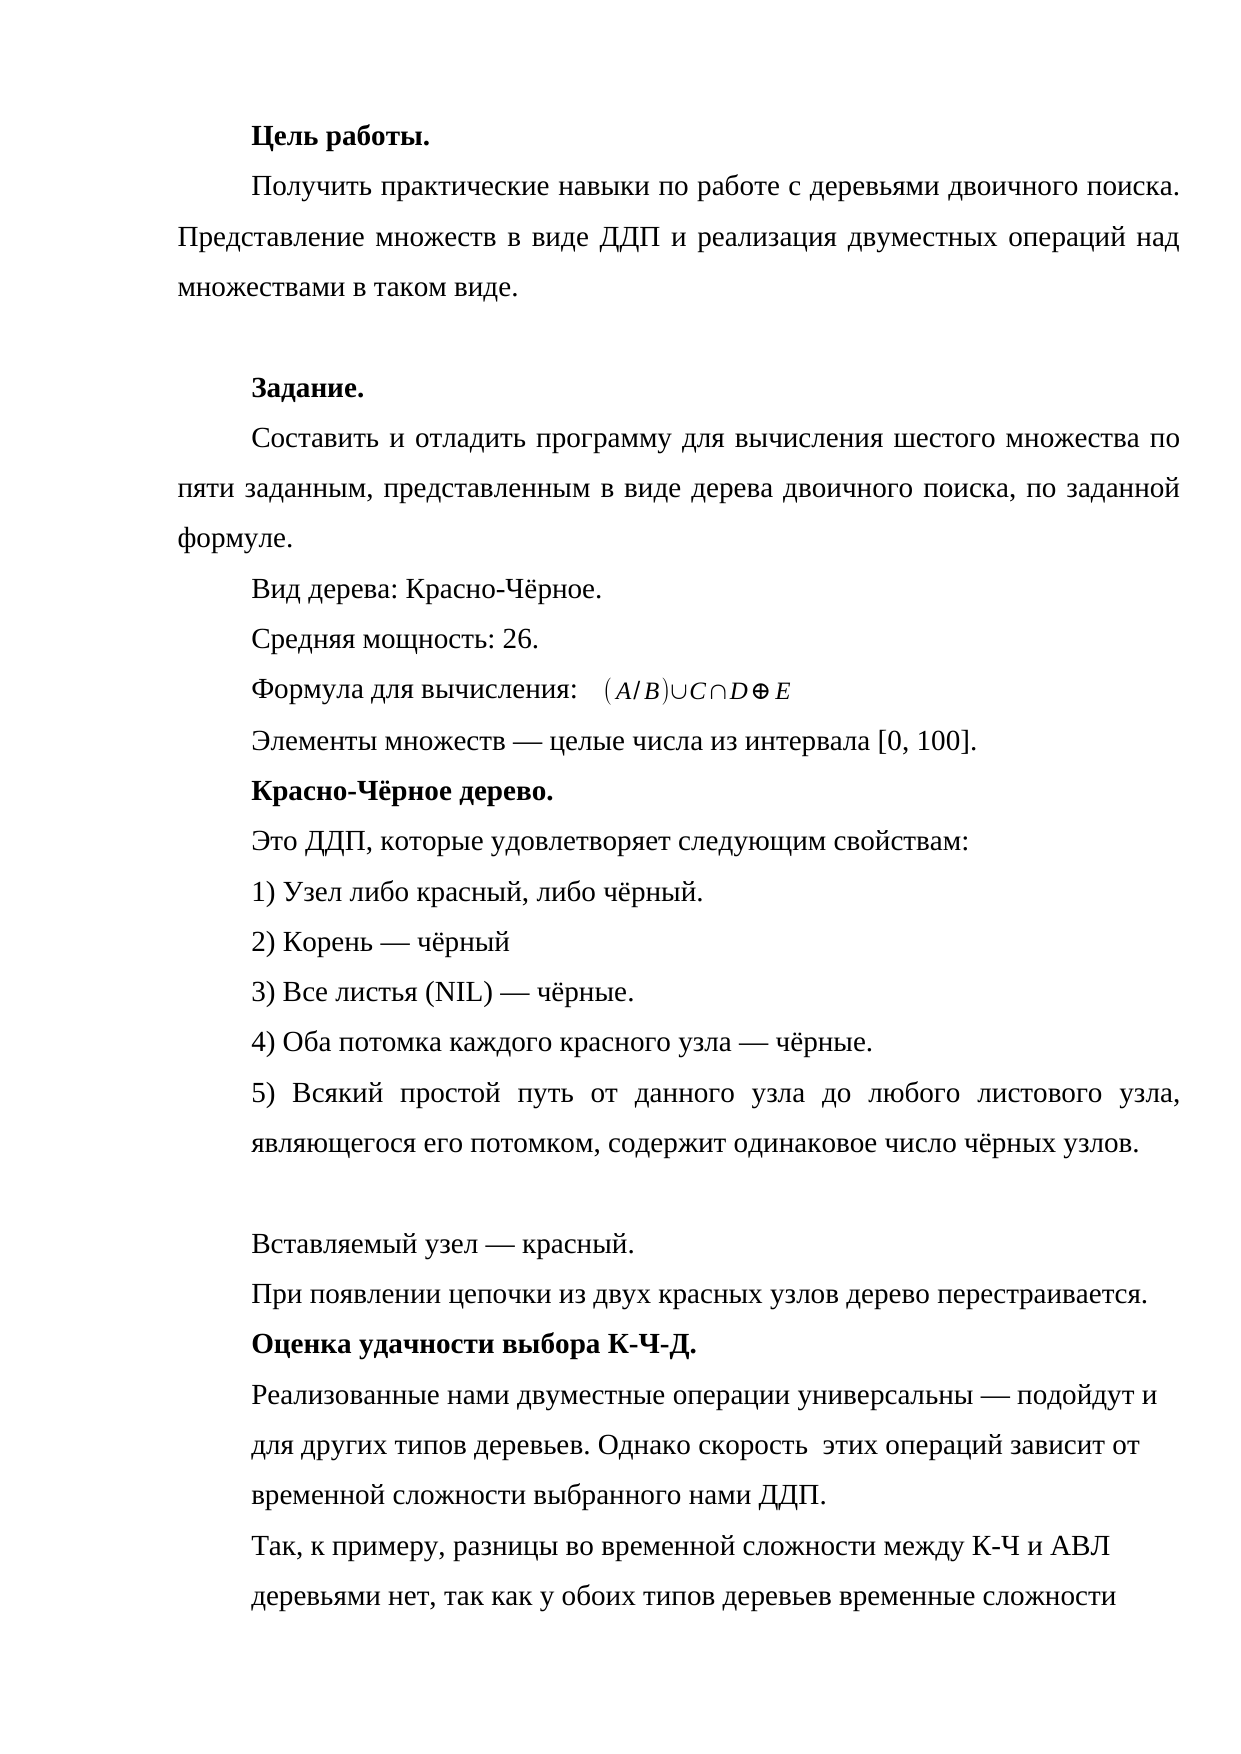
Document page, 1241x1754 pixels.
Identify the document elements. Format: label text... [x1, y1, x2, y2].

text Вид дерева: Красно-Чёрное. [177, 571, 1181, 604]
text Красно-Чёрное дерево. [177, 773, 1181, 807]
text Формула для вычисления: [177, 672, 1181, 706]
text Задание. [177, 370, 1181, 403]
text 2) Корень — чёрный [251, 924, 1181, 957]
text Оценка удачности выбора К-Ч-Д. [177, 1326, 1181, 1360]
text Реализованные нами двуместные операции универсальны — подойдут и [251, 1377, 1181, 1410]
text Вставляемый узел — красный. [251, 1226, 1181, 1259]
text 1) Узел либо красный, либо чёрный. [251, 874, 1181, 907]
text Элементы множеств — целые числа из интервала [0, 100]. [177, 723, 1181, 756]
text Получить практические навыки по работе с деревьями двоичного поиска. Представление множеств в виде ДДП и реализация двуместных операций над множествами в таком виде. [177, 168, 1181, 303]
text Составить и отладить программу для вычисления шестого множества по пяти заданным, представленным в виде дерева двоичного поиска, по заданной формуле. [177, 420, 1181, 554]
text Это ДДП, которые удовлетворяет следующим свойствам: [177, 823, 1181, 857]
text 4) Оба потомка каждого красного узла — чёрные. [251, 1024, 1181, 1058]
text 3) Все листья (NIL) — чёрные. [251, 974, 1181, 1008]
text Средняя мощность: 26. [177, 621, 1181, 655]
text 5) Всякий простой путь от данного узла до любого листового узла, являющегося его потомком, содержит одинаковое число чёрных узлов. [251, 1075, 1181, 1159]
text Так, к примеру, разницы во временной сложности между К-Ч и АВЛ деревьями нет, так как у обоих типов деревьев временные сложности операций вставки, удаления и поиска (в любом случае). Но, если взять ДДП без автобалансировки, то у него временная сложность в худшем случае , тогда как у К-Ч . Следовательно, у двуместных операций К-Ч временная сложность будет меньше. [251, 1528, 1181, 1612]
text для других типов деревьев. Однако скорость этих операций зависит от временной сложности выбранного нами ДДП. [251, 1427, 1181, 1511]
text Цель работы. [177, 118, 1181, 152]
text При появлении цепочки из двух красных узлов дерево перестраивается. [251, 1276, 1181, 1310]
